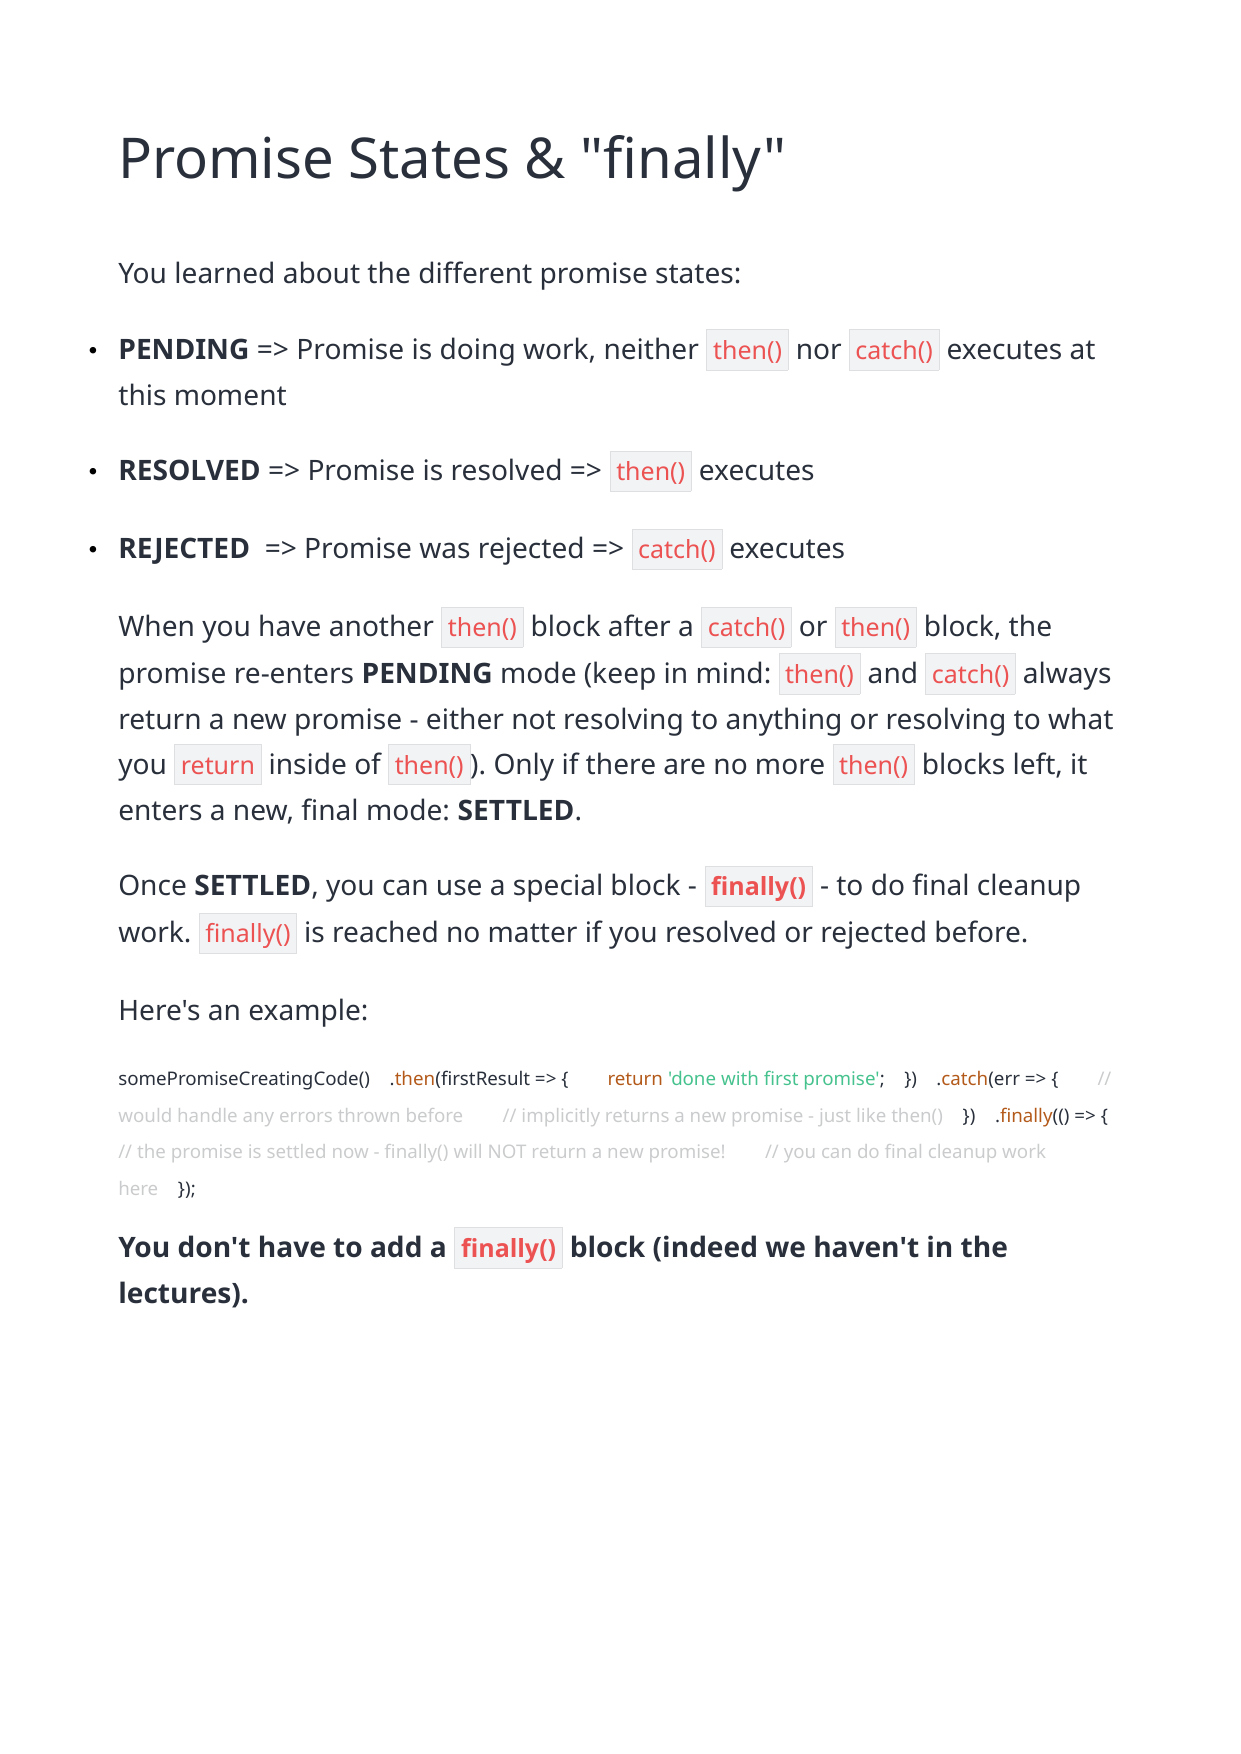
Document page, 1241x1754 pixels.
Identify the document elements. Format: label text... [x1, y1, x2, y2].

list then() [611, 452, 691, 491]
list REJECTED => Promise was rejected => [118, 529, 632, 569]
list PENDING => Promise is doing work, neither then() nor catch() executes at this moment [118, 329, 1122, 414]
text somePromiseCreatingCode() .then(firstResult => { return 'done with first promise'; }) .catch(err => { // would handle any errors thrown before // implicitly returns a new promise - just like then() }) .finally(() => { // the promise is settled now - finally() will NOT return a new promise! // you can do final cleanup work here }); [118, 1066, 1122, 1200]
text You learned about the different promise states: [118, 254, 1122, 292]
list executes [692, 451, 1122, 491]
text Promise States & "finally" [118, 118, 1122, 195]
list executes [723, 529, 1122, 569]
text When you have another then() block after a catch() or then() block, the promise re-enters PENDING mode (keep in mind: then() and catch() always return a new promise - either not resolving to anything or resolving to what you return inside of then()). Only if there are no more then() blocks left, it enters a new, final mode: SETTLED. [118, 607, 1122, 829]
text Here's an example: [118, 990, 1122, 1028]
text You don't have to add a finally() block (indeed we haven't in the lectures). [118, 1227, 1122, 1312]
list catch() [633, 530, 722, 569]
list RESOLVED => Promise is resolved => [118, 451, 610, 491]
text Once SETTLED, you can use a special block - finally() - to do final cleanup work. finally() is reached no matter if you resolved or rejected before. [118, 866, 1122, 953]
